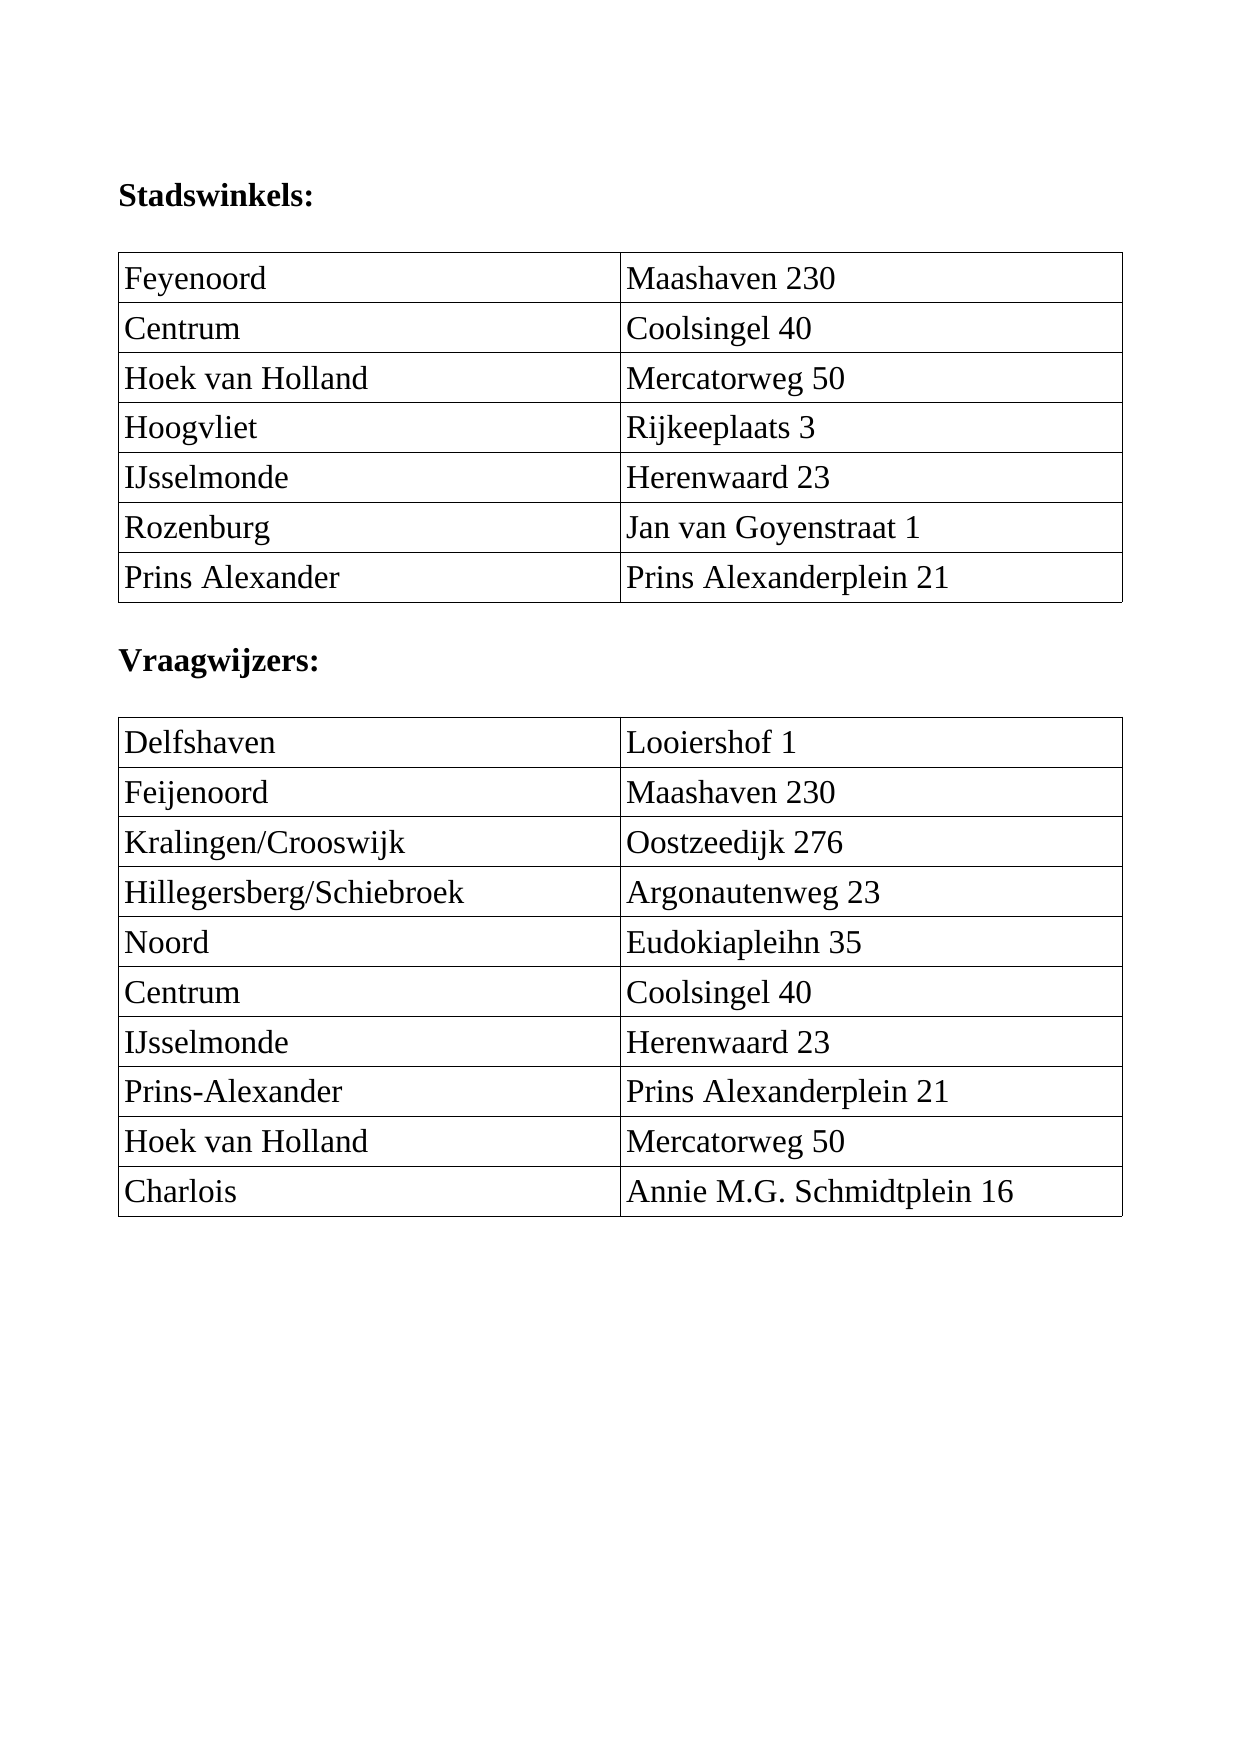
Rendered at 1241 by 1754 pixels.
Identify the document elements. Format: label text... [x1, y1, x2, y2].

text Stadswinkels: [118, 176, 1122, 214]
table_header Delfshaven [119, 718, 620, 767]
table_cell Argonautenweg 23 [621, 867, 1122, 916]
table_cell Hoek van Holland [119, 1117, 620, 1166]
table_cell Prins-Alexander [119, 1067, 620, 1116]
table_cell Annie M.G. Schmidtplein 16 [621, 1167, 1122, 1216]
table_cell Hillegersberg/Schiebroek [119, 867, 620, 916]
table_cell Oostzeedijk 276 [621, 817, 1122, 866]
table_cell Charlois [119, 1167, 620, 1216]
table_cell IJsselmonde [119, 1017, 620, 1066]
table_cell Rijkeeplaats 3 [621, 403, 1122, 452]
table_cell IJsselmonde [119, 453, 620, 502]
table_cell Coolsingel 40 [621, 303, 1122, 352]
table_cell Prins Alexander [119, 553, 620, 602]
table_cell Coolsingel 40 [621, 967, 1122, 1016]
table_header Looiershof 1 [621, 718, 1122, 767]
table_cell Rozenburg [119, 503, 620, 552]
table_cell Hoogvliet [119, 403, 620, 452]
table_cell Prins Alexanderplein 21 [621, 1067, 1122, 1116]
table_cell Noord [119, 917, 620, 966]
table_cell Maashaven 230 [621, 768, 1122, 816]
table_cell Mercatorweg 50 [621, 353, 1122, 402]
table_cell Hoek van Holland [119, 353, 620, 402]
table_cell Herenwaard 23 [621, 1017, 1122, 1066]
table_cell Feijenoord [119, 768, 620, 816]
table_cell Eudokiapleihn 35 [621, 917, 1122, 966]
table_cell Centrum [119, 967, 620, 1016]
table_header Maashaven 230 [621, 253, 1122, 302]
table_cell Centrum [119, 303, 620, 352]
table_cell Jan van Goyenstraat 1 [621, 503, 1122, 552]
table_cell Herenwaard 23 [621, 453, 1122, 502]
table_cell Kralingen/Crooswijk [119, 817, 620, 866]
text Vraagwijzers: [118, 640, 1122, 678]
table_cell Mercatorweg 50 [621, 1117, 1122, 1166]
table_cell Prins Alexanderplein 21 [621, 553, 1122, 602]
table_header Feyenoord [119, 253, 620, 302]
